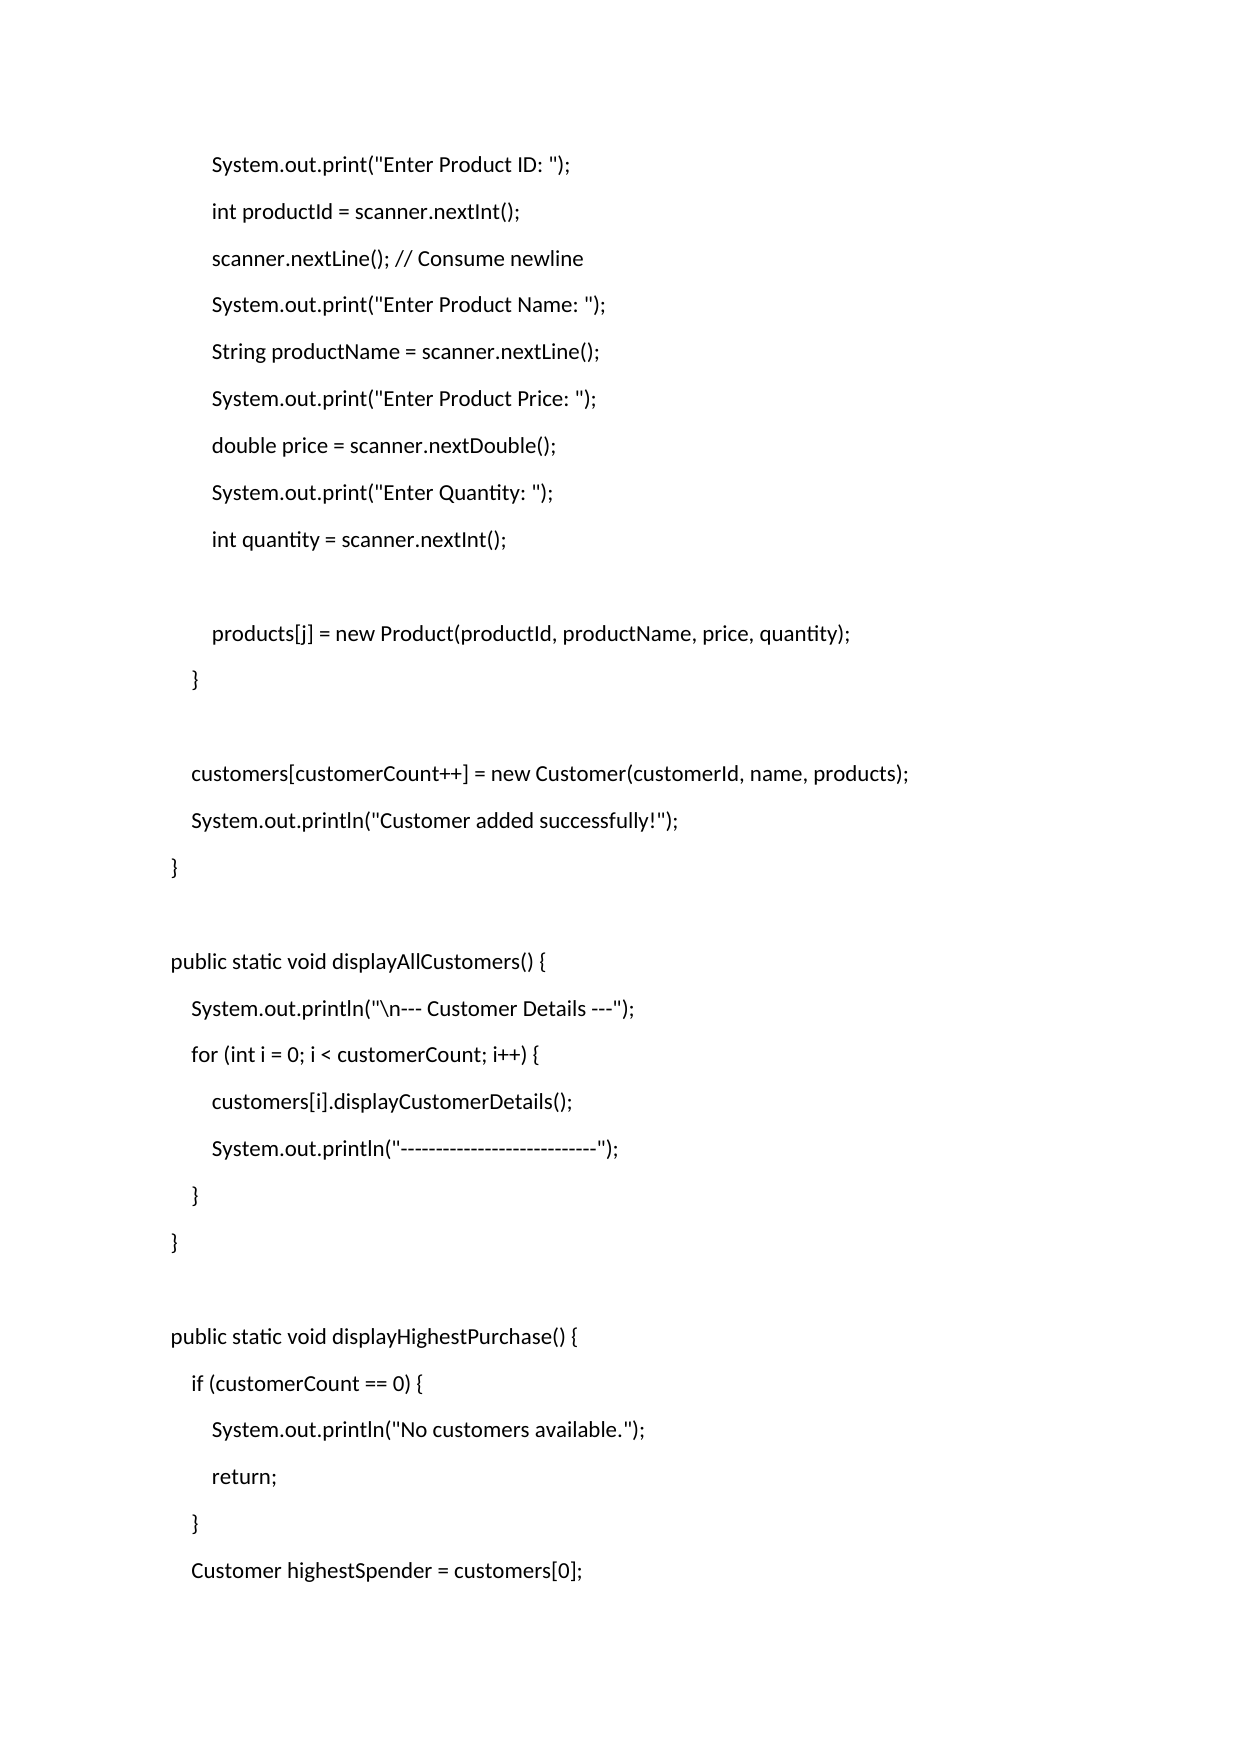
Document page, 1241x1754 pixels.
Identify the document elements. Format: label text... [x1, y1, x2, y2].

text System.out.println("Customer added successfully!"); [150, 806, 1090, 834]
text int productId = scanner.nextInt(); [150, 197, 1090, 225]
text customers[i].displayCustomerDetails(); [150, 1087, 1090, 1116]
text System.out.print("Enter Product Price: "); [150, 384, 1090, 412]
text } [150, 1181, 1090, 1209]
text } [150, 666, 1090, 694]
text public static void displayAllCustomers() { [150, 947, 1090, 975]
text products[j] = new Product(productId, productName, price, quantity); [150, 619, 1090, 647]
text if (customerCount == 0) { [150, 1369, 1090, 1397]
text int quantity = scanner.nextInt(); [150, 525, 1090, 553]
text System.out.print("Enter Product ID: "); [150, 150, 1090, 178]
text } [150, 853, 1090, 881]
text for (int i = 0; i < customerCount; i++) { [150, 1041, 1090, 1069]
text System.out.print("Enter Product Name: "); [150, 291, 1090, 319]
text System.out.print("Enter Quantity: "); [150, 478, 1090, 506]
text customers[customerCount++] = new Customer(customerId, name, products); [150, 759, 1090, 787]
text } [150, 1509, 1090, 1537]
text public static void displayHighestPurchase() { [150, 1322, 1090, 1350]
text double price = scanner.nextDouble(); [150, 431, 1090, 459]
text System.out.println("No customers available."); [150, 1416, 1090, 1444]
text } [150, 1228, 1090, 1256]
text String productName = scanner.nextLine(); [150, 337, 1090, 366]
text System.out.println("\n--- Customer Details ---"); [150, 994, 1090, 1022]
text return; [150, 1462, 1090, 1491]
text scanner.nextLine(); // Consume newline [150, 244, 1090, 272]
text Customer highestSpender = customers[0]; [150, 1556, 1090, 1584]
text System.out.println("----------------------------"); [150, 1134, 1090, 1162]
